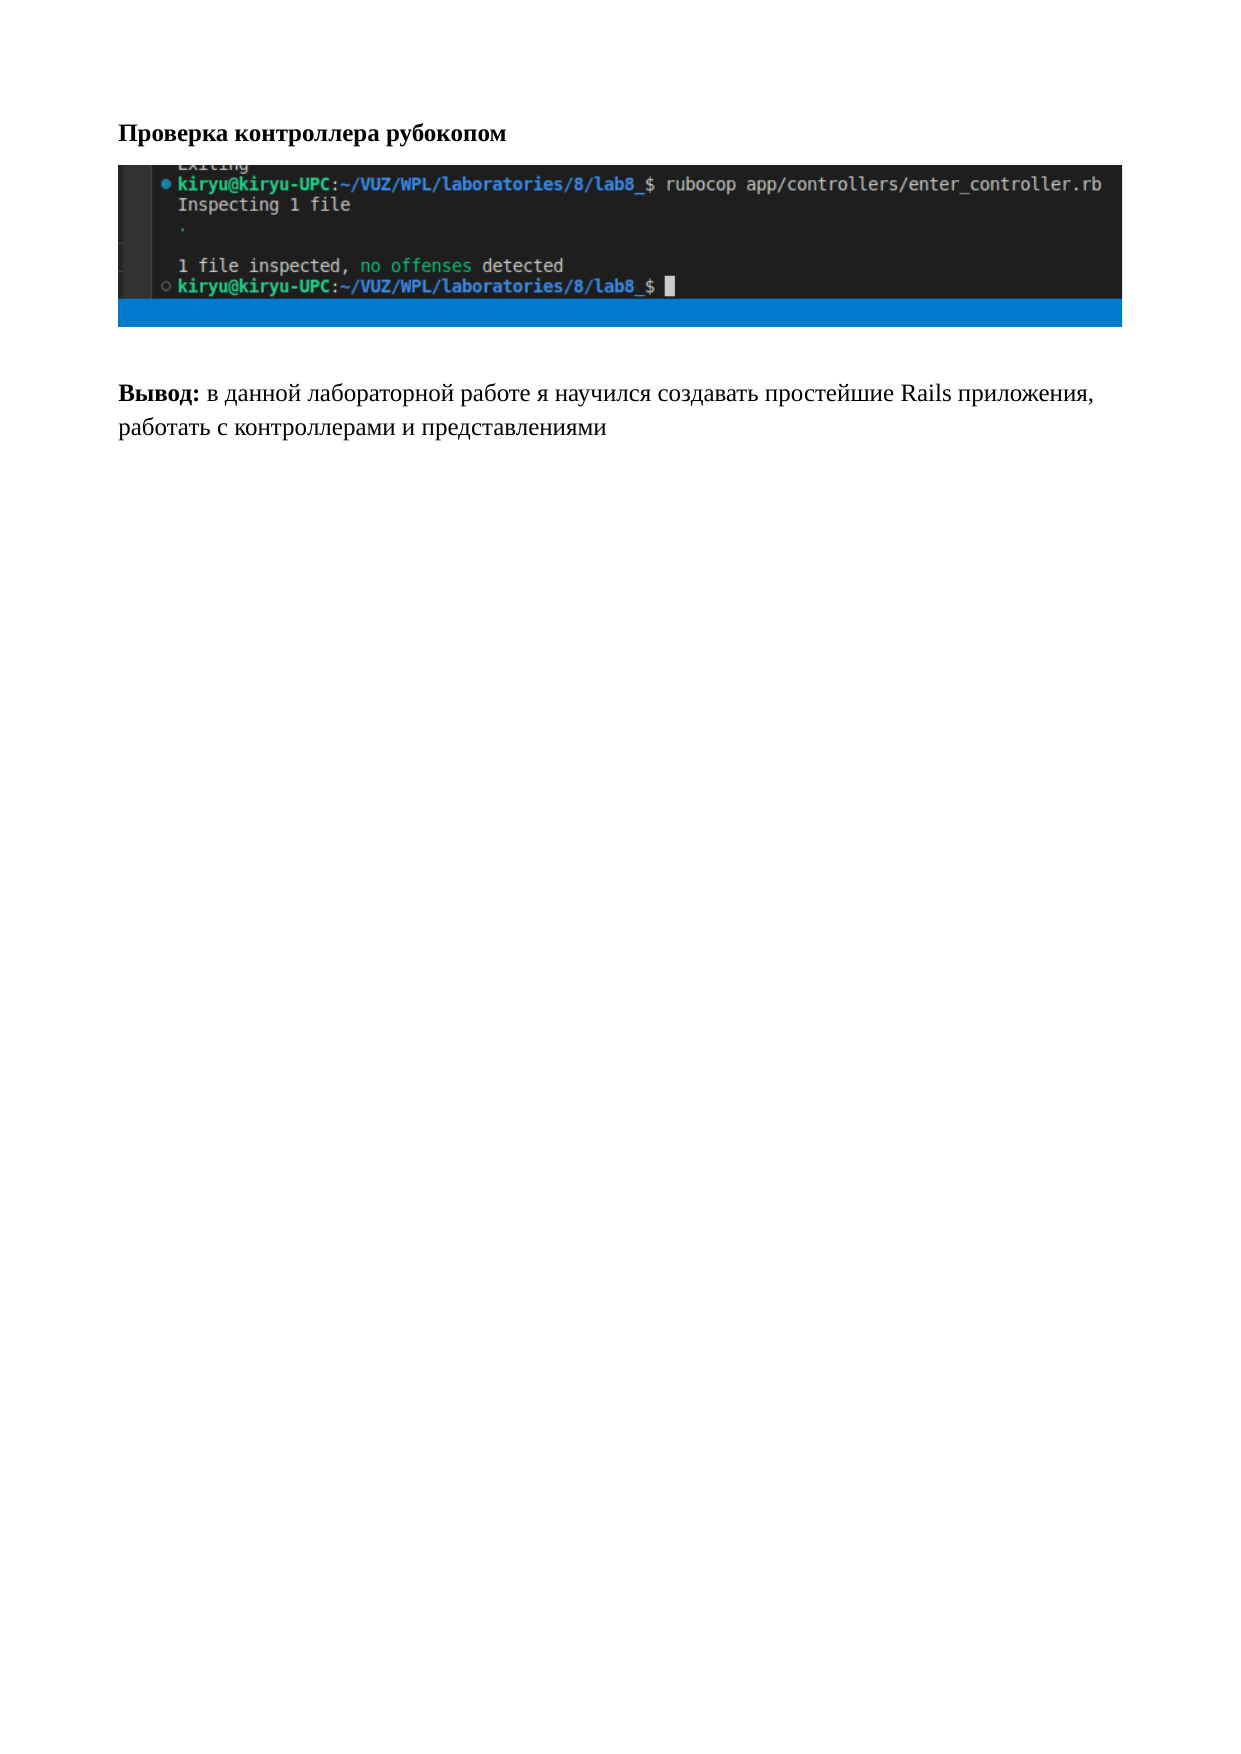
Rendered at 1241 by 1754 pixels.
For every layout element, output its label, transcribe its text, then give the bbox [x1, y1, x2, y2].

text Вывод: в данной лабораторной работе я научился создавать простейшие Rails приложения, работать с контроллерами и представлениями [118, 378, 1122, 440]
text Проверка контроллера рубокопом [118, 118, 1122, 147]
picture [118, 165, 1123, 327]
